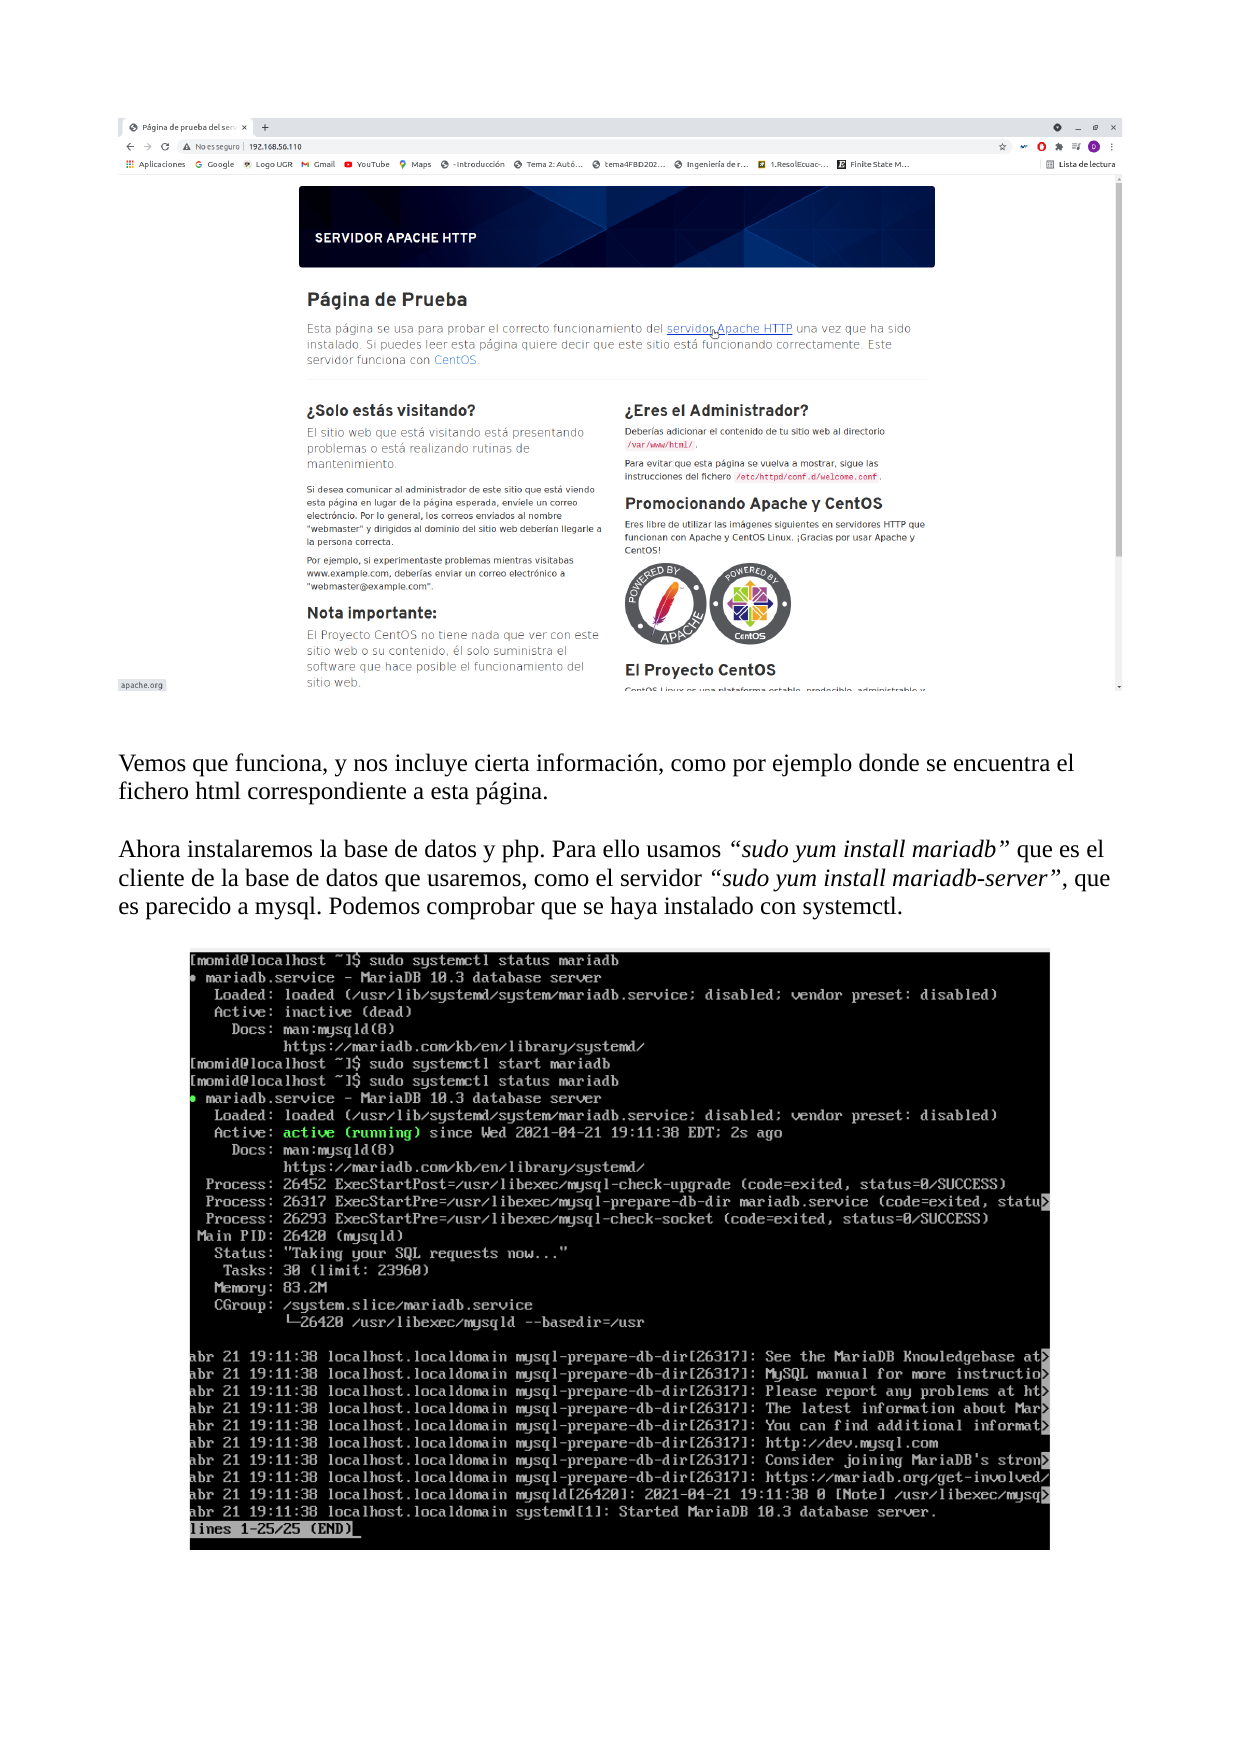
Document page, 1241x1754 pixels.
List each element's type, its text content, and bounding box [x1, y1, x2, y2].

text Vemos que funciona, y nos incluye cierta información, como por ejemplo donde se encuentra el fichero html correspondiente a esta página. [118, 748, 1122, 805]
picture [118, 118, 1123, 691]
text Ahora instalaremos la base de datos y php. Para ello usamos “sudo yum install mariadb” que es el cliente de la base de datos que usaremos, como el servidor “sudo yum install mariadb-server”, que es parecido a mysql. Podemos comprobar que se haya instalado con systemctl. [118, 834, 1122, 920]
picture [189, 948, 1051, 1550]
